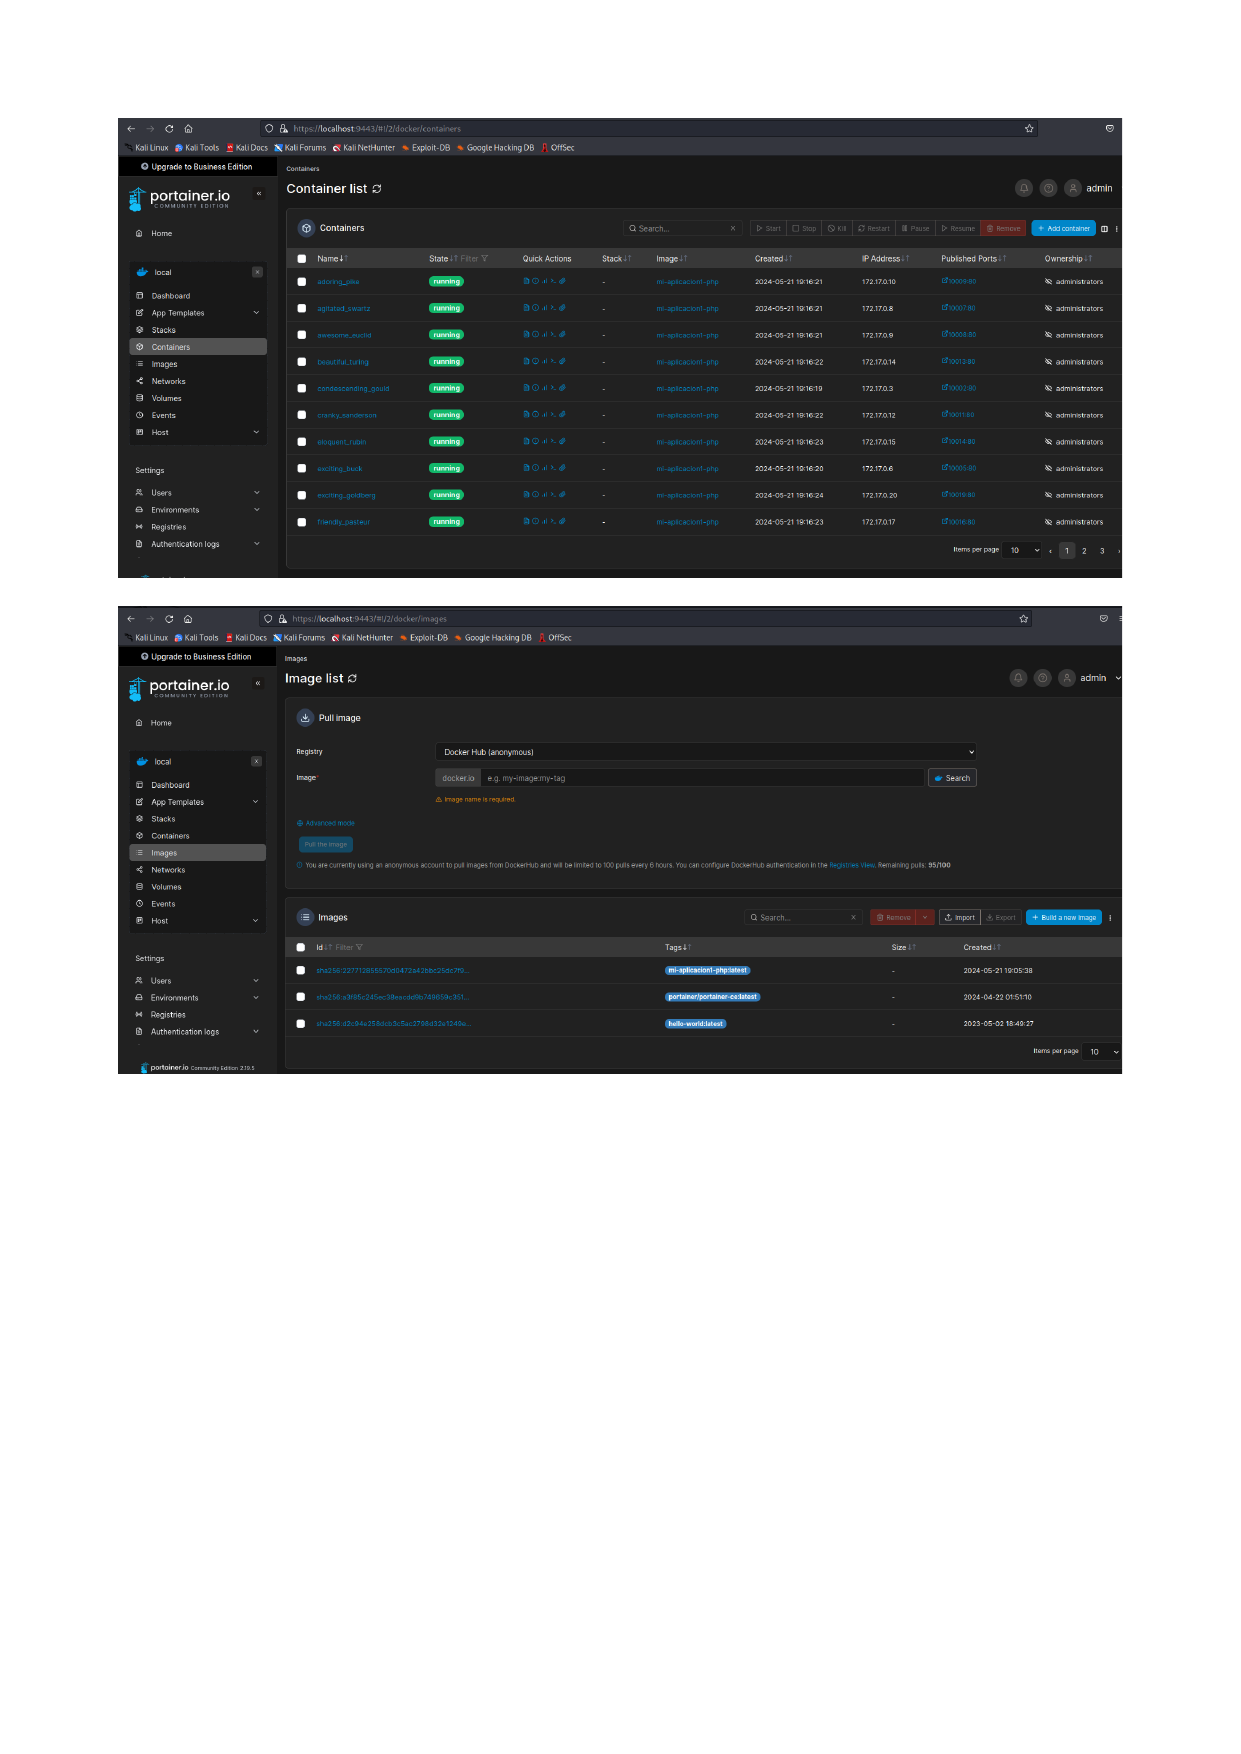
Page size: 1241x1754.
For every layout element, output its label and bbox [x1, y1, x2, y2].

picture [118, 606, 1123, 1074]
picture [118, 118, 1123, 578]
